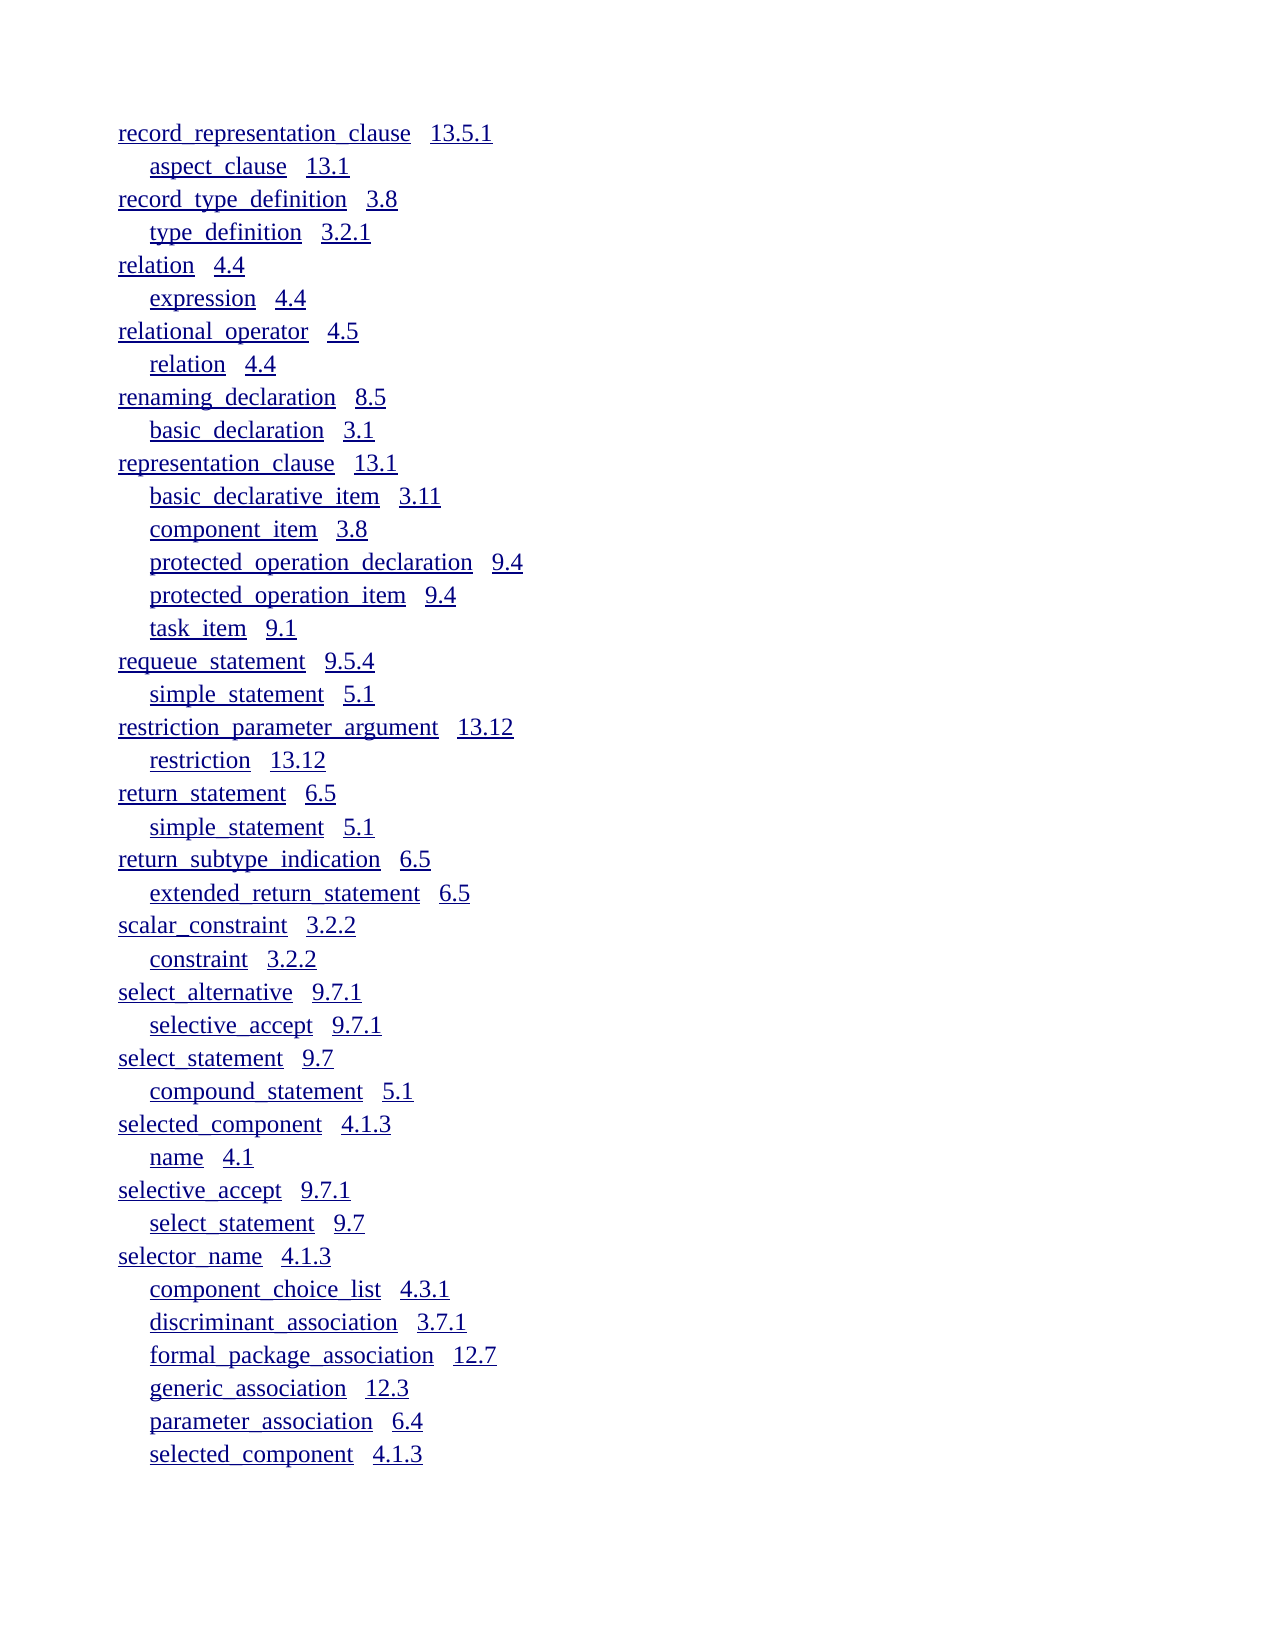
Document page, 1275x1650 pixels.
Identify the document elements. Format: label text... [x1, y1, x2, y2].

text return_subtype_indication 6.5 extended_return_statement 6.5 [118, 844, 1157, 906]
text record_type_definition 3.8 type_definition 3.2.1 [118, 184, 1157, 246]
text select_alternative 9.7.1 selective_accept 9.7.1 [118, 977, 1157, 1038]
text scalar_constraint 3.2.2 constraint 3.2.2 [118, 911, 1157, 972]
text return_statement 6.5 simple_statement 5.1 [118, 778, 1157, 840]
text restriction_parameter_argument 13.12 restriction 13.12 [118, 712, 1157, 774]
text relation 4.4 expression 4.4 [118, 250, 1157, 312]
text requeue_statement 9.5.4 simple_statement 5.1 [118, 646, 1157, 708]
text selective_accept 9.7.1 select_statement 9.7 [118, 1175, 1157, 1237]
text selected_component 4.1.3 name 4.1 [118, 1109, 1157, 1171]
text record_representation_clause 13.5.1 aspect_clause 13.1 [118, 118, 1157, 180]
text relational_operator 4.5 relation 4.4 [118, 316, 1157, 378]
text representation_clause 13.1 basic_declarative_item 3.11 component_item 3.8 protected_operation_declaration 9.4 protected_operation_item 9.4 task_item 9.1 [118, 448, 1157, 642]
text renaming_declaration 8.5 basic_declaration 3.1 [118, 382, 1157, 444]
text selector_name 4.1.3 component_choice_list 4.3.1 discriminant_association 3.7.1 formal_package_association 12.7 generic_association 12.3 parameter_association 6.4 selected_component 4.1.3 [118, 1241, 1157, 1468]
text select_statement 9.7 compound_statement 5.1 [118, 1043, 1157, 1104]
